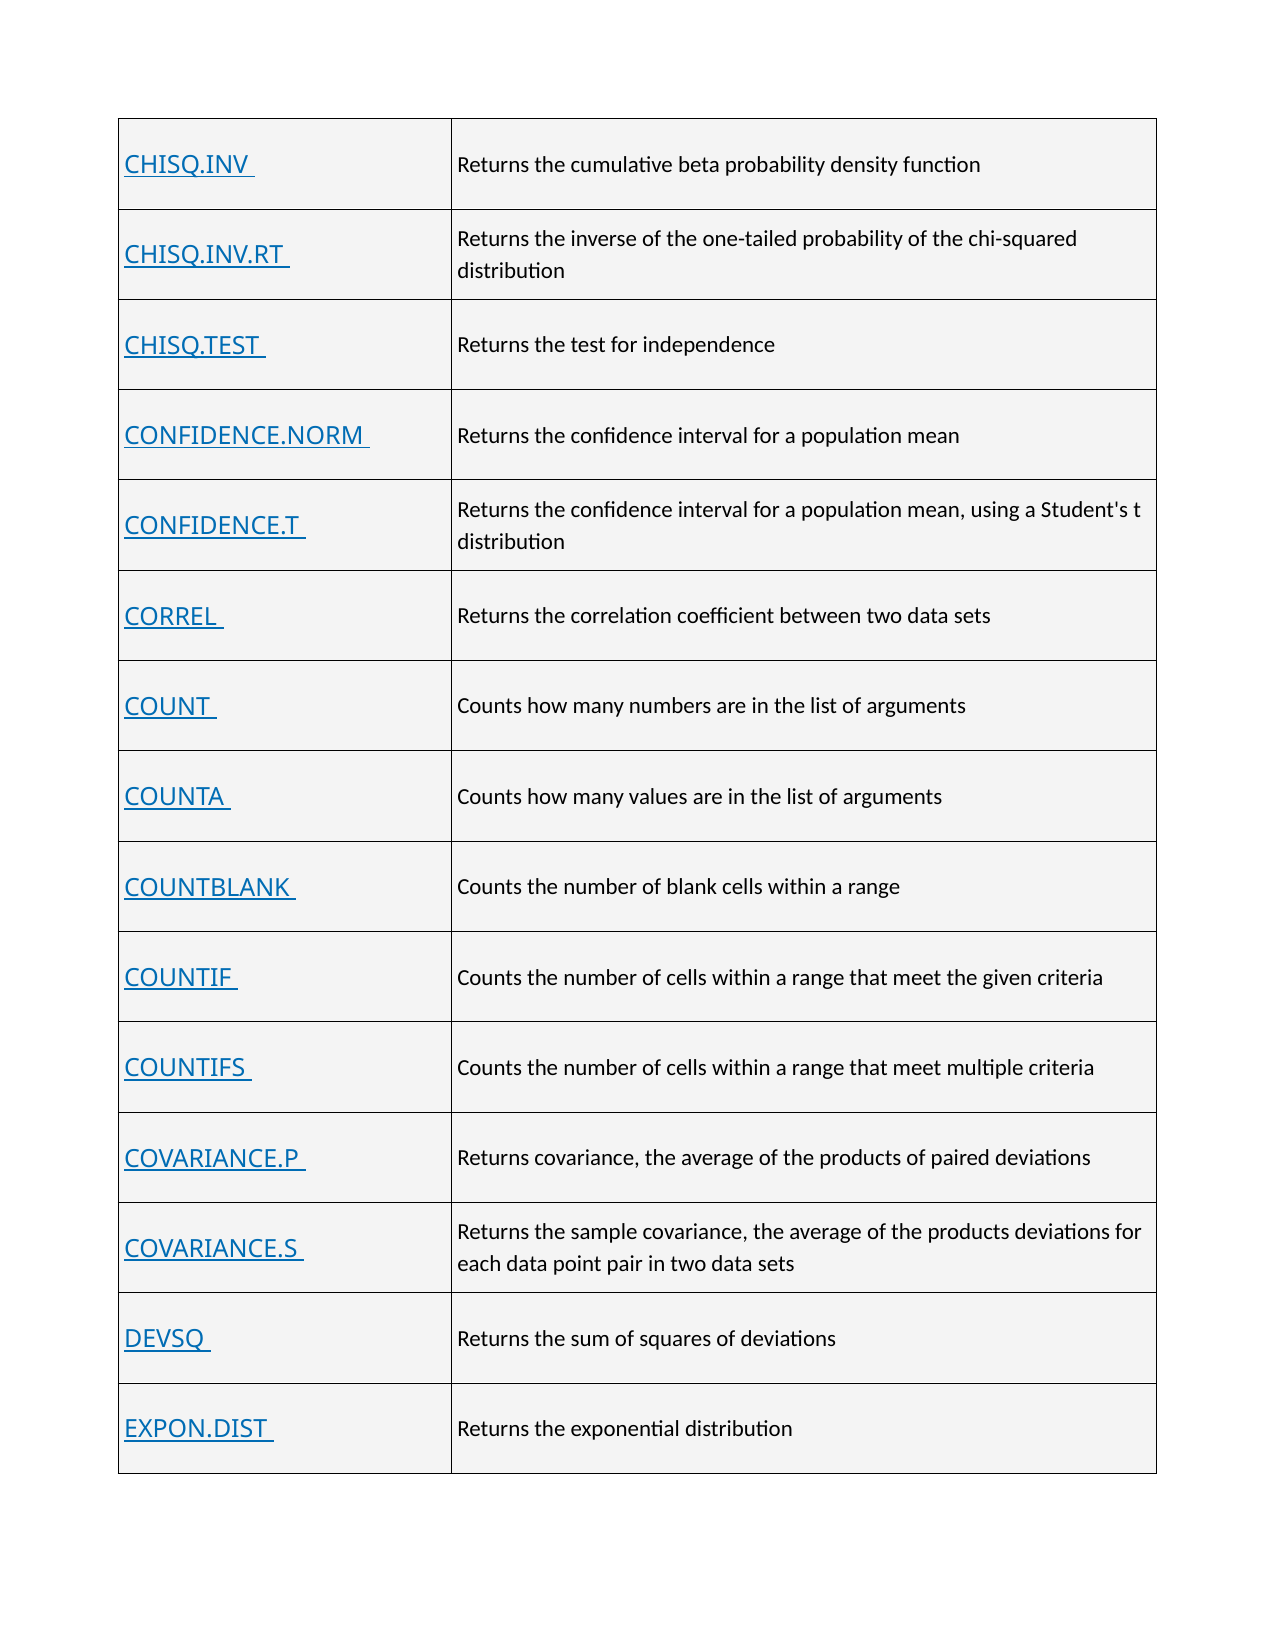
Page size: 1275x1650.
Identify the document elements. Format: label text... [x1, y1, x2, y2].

table_cell Returns the confidence interval for a population mean [452, 390, 1156, 479]
table_cell CONFIDENCE.NORM [119, 390, 451, 479]
table_cell COUNTBLANK [119, 842, 451, 931]
table_cell COUNT [119, 661, 451, 750]
table_cell COUNTIFS [119, 1022, 451, 1112]
table_cell COVARIANCE.P [119, 1113, 451, 1202]
table_cell Counts the number of cells within a range that meet multiple criteria [452, 1022, 1156, 1112]
table_cell Returns the sum of squares of deviations [452, 1293, 1156, 1382]
table_cell COVARIANCE.S [119, 1203, 451, 1292]
table_cell Returns the cumulative beta probability density function [452, 119, 1156, 208]
table_cell Returns the sample covariance, the average of the products deviations for each data point pair in two data sets [452, 1203, 1156, 1292]
table_cell CHISQ.INV.RT [119, 210, 451, 299]
table_cell Returns the test for independence [452, 300, 1156, 389]
table_cell Counts the number of blank cells within a range [452, 842, 1156, 931]
table_cell CHISQ.INV [119, 119, 451, 208]
table_cell CONFIDENCE.T [119, 480, 451, 570]
table_cell Returns the correlation coefficient between two data sets [452, 571, 1156, 660]
table_cell Counts how many numbers are in the list of arguments [452, 661, 1156, 750]
table_cell Counts how many values are in the list of arguments [452, 751, 1156, 841]
table_cell Returns the inverse of the one-tailed probability of the chi-squared distribution [452, 210, 1156, 299]
table_cell COUNTIF [119, 932, 451, 1021]
table_cell Returns the confidence interval for a population mean, using a Student's t distribution [452, 480, 1156, 570]
table_cell Counts the number of cells within a range that meet the given criteria [452, 932, 1156, 1021]
table_cell CORREL [119, 571, 451, 660]
table_cell Returns the exponential distribution [452, 1384, 1156, 1473]
table_cell CHISQ.TEST [119, 300, 451, 389]
table_cell COUNTA [119, 751, 451, 841]
table_cell DEVSQ [119, 1293, 451, 1382]
table_cell Returns covariance, the average of the products of paired deviations [452, 1113, 1156, 1202]
table_cell EXPON.DIST [119, 1384, 451, 1473]
